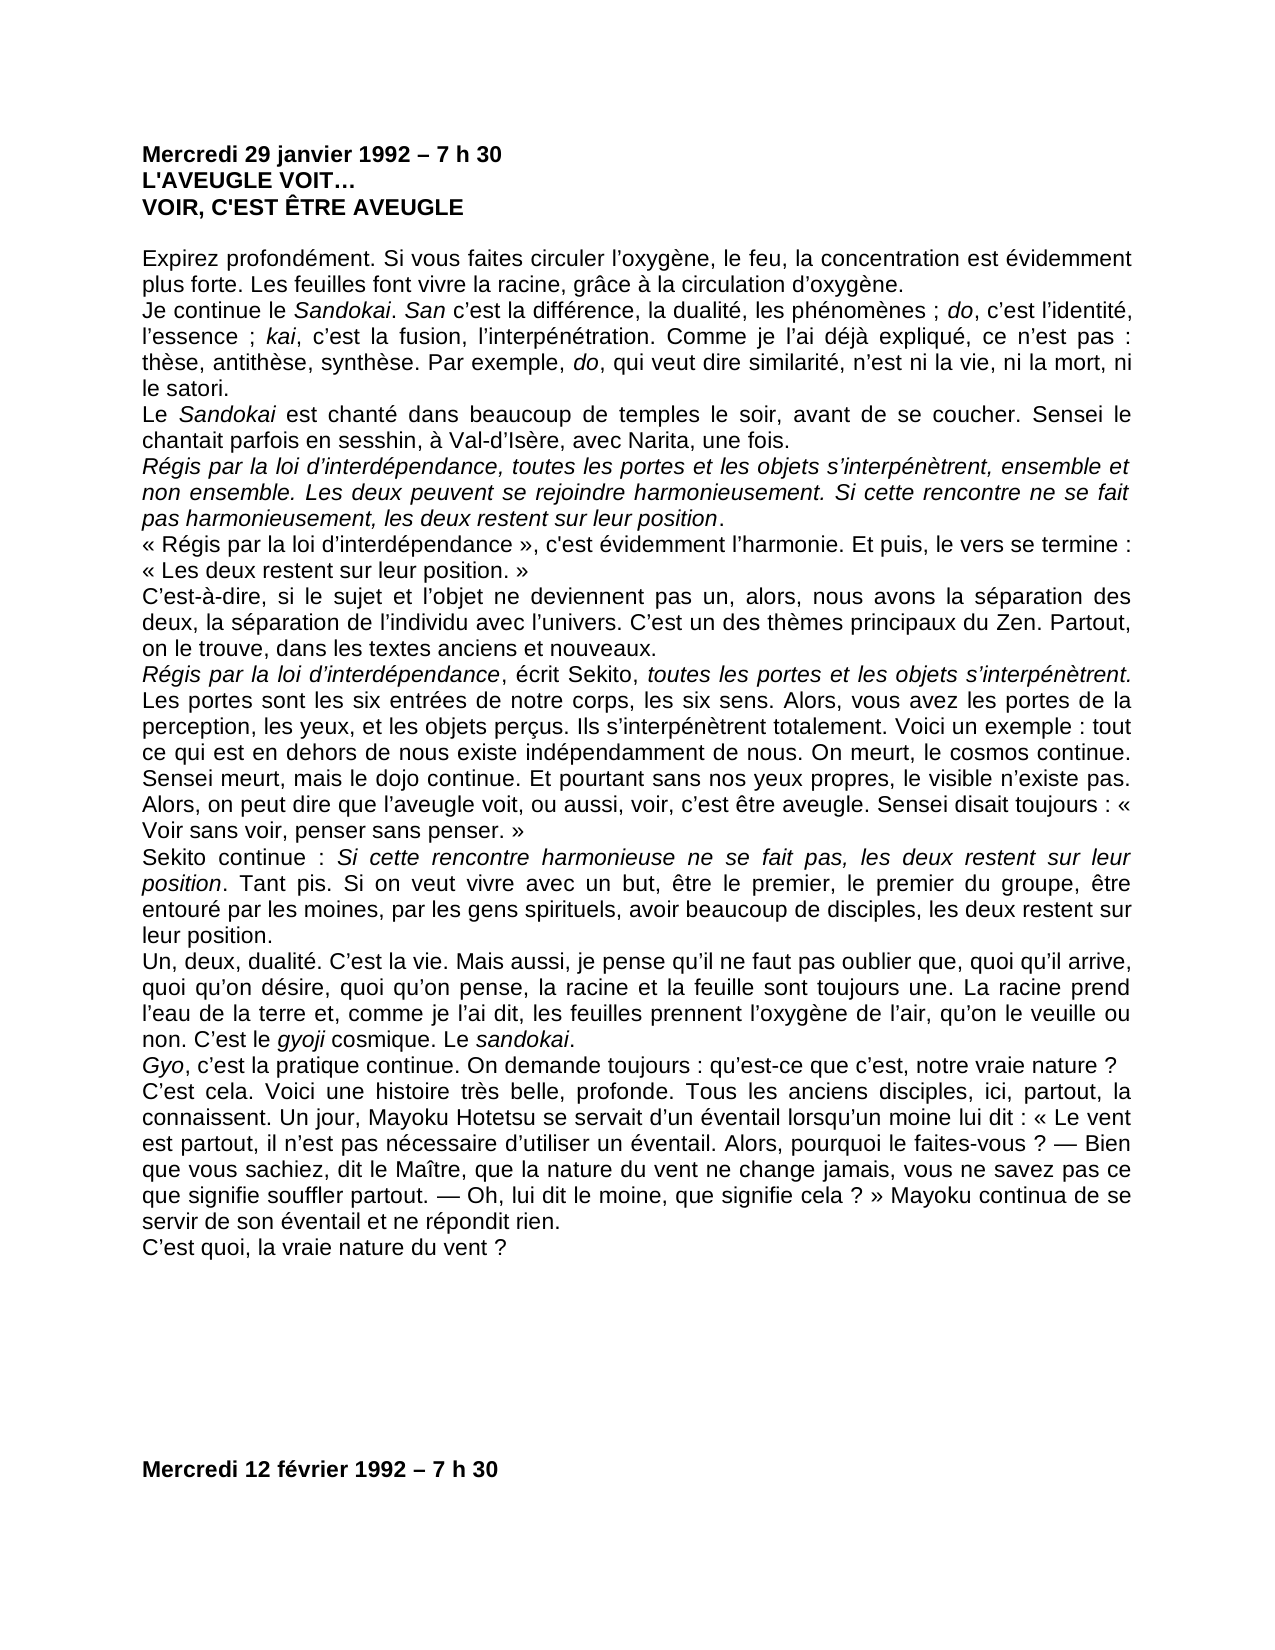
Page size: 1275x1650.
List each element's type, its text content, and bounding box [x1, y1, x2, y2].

text C’est quoi, la vraie nature du vent ? [142, 1234, 1133, 1261]
text Je continue le Sandokai. San c’est la différence, la dualité, les phénomènes ; do, c’est l’identité, l’essence ; kai, c’est la fusion, l’interpénétration. Comme je l’ai déjà expliqué, ce n’est pas : thèse, antithèse, synthèse. Par exemple, do, qui veut dire similarité, n’est ni la vie, ni la mort, ni le satori. [142, 297, 1133, 401]
text Un, deux, dualité. C’est la vie. Mais aussi, je pense qu’il ne faut pas oublier que, quoi qu’il arrive, quoi qu’on désire, quoi qu’on pense, la racine et la feuille sont toujours une. La racine prend l’eau de la terre et, comme je l’ai dit, les feuilles prennent l’oxygène de l’air, qu’on le veuille ou non. C’est le gyoji cosmique. Le sandokai. [142, 948, 1133, 1052]
text Mercredi 12 février 1992 – 7 h 30 [142, 1456, 1133, 1482]
text Régis par la loi d’interdépendance, toutes les portes et les objets s’interpénètrent, ensemble et non ensemble. Les deux peuvent se rejoindre harmonieusement. Si cette rencontre ne se fait pas harmonieusement, les deux restent sur leur position. [142, 453, 1133, 531]
text C’est-à-dire, si le sujet et l’objet ne deviennent pas un, alors, nous avons la séparation des deux, la séparation de l’individu avec l’univers. C’est un des thèmes principaux du Zen. Partout, on le trouve, dans les textes anciens et nouveaux. [142, 583, 1133, 662]
text Gyo, c’est la pratique continue. On demande toujours : qu’est-ce que c’est, notre vraie nature ? [142, 1052, 1133, 1078]
text VOIR, C'EST ÊTRE AVEUGLE [142, 194, 1133, 220]
text « Régis par la loi d’interdépendance », c'est évidemment l’harmonie. Et puis, le vers se termine : « Les deux restent sur leur position. » [142, 531, 1133, 583]
text C’est cela. Voici une histoire très belle, profonde. Tous les anciens disciples, ici, partout, la connaissent. Un jour, Mayoku Hotetsu se servait d’un éventail lorsqu’un moine lui dit : « Le vent est partout, il n’est pas nécessaire d’utiliser un éventail. Alors, pourquoi le faites-vous ? — Bien que vous sachiez, dit le Maître, que la nature du vent ne change jamais, vous ne savez pas ce que signifie souffler partout. ­­— Oh, lui dit le moine, que signifie cela ? » Mayoku continua de se servir de son éventail et ne répondit rien. [142, 1078, 1133, 1234]
text Expirez profondément. Si vous faites circuler l’oxygène, le feu, la concentration est évidemment plus forte. Les feuilles font vivre la racine, grâce à la circulation d’oxygène. [142, 245, 1133, 297]
text Régis par la loi d’interdépendance, écrit Sekito, toutes les portes et les objets s’interpénètrent. Les portes sont les six entrées de notre corps, les six sens. Alors, vous avez les portes de la perception, les yeux, et les objets perçus. Ils s’interpénètrent totalement. Voici un exemple : tout ce qui est en dehors de nous existe indépendamment de nous. On meurt, le cosmos continue. Sensei meurt, mais le dojo continue. Et pourtant sans nos yeux propres, le visible n’existe pas. Alors, on peut dire que l’aveugle voit, ou aussi, voir, c’est être aveugle. Sensei disait toujours : « Voir sans voir, penser sans penser. » [142, 662, 1133, 844]
text Sekito continue : Si cette rencontre harmonieuse ne se fait pas, les deux restent sur leur position. Tant pis. Si on veut vivre avec un but, être le premier, le premier du groupe, être entouré par les moines, par les gens spirituels, avoir beaucoup de disciples, les deux restent sur leur position. [142, 844, 1133, 948]
text Mercredi 29 janvier 1992 – 7 h 30 L'AVEUGLE VOIT… [142, 142, 1133, 194]
text Le Sandokai est chanté dans beaucoup de temples le soir, avant de se coucher. Sensei le chantait parfois en sesshin, à Val-d’Isère, avec Narita, une fois. [142, 401, 1133, 453]
